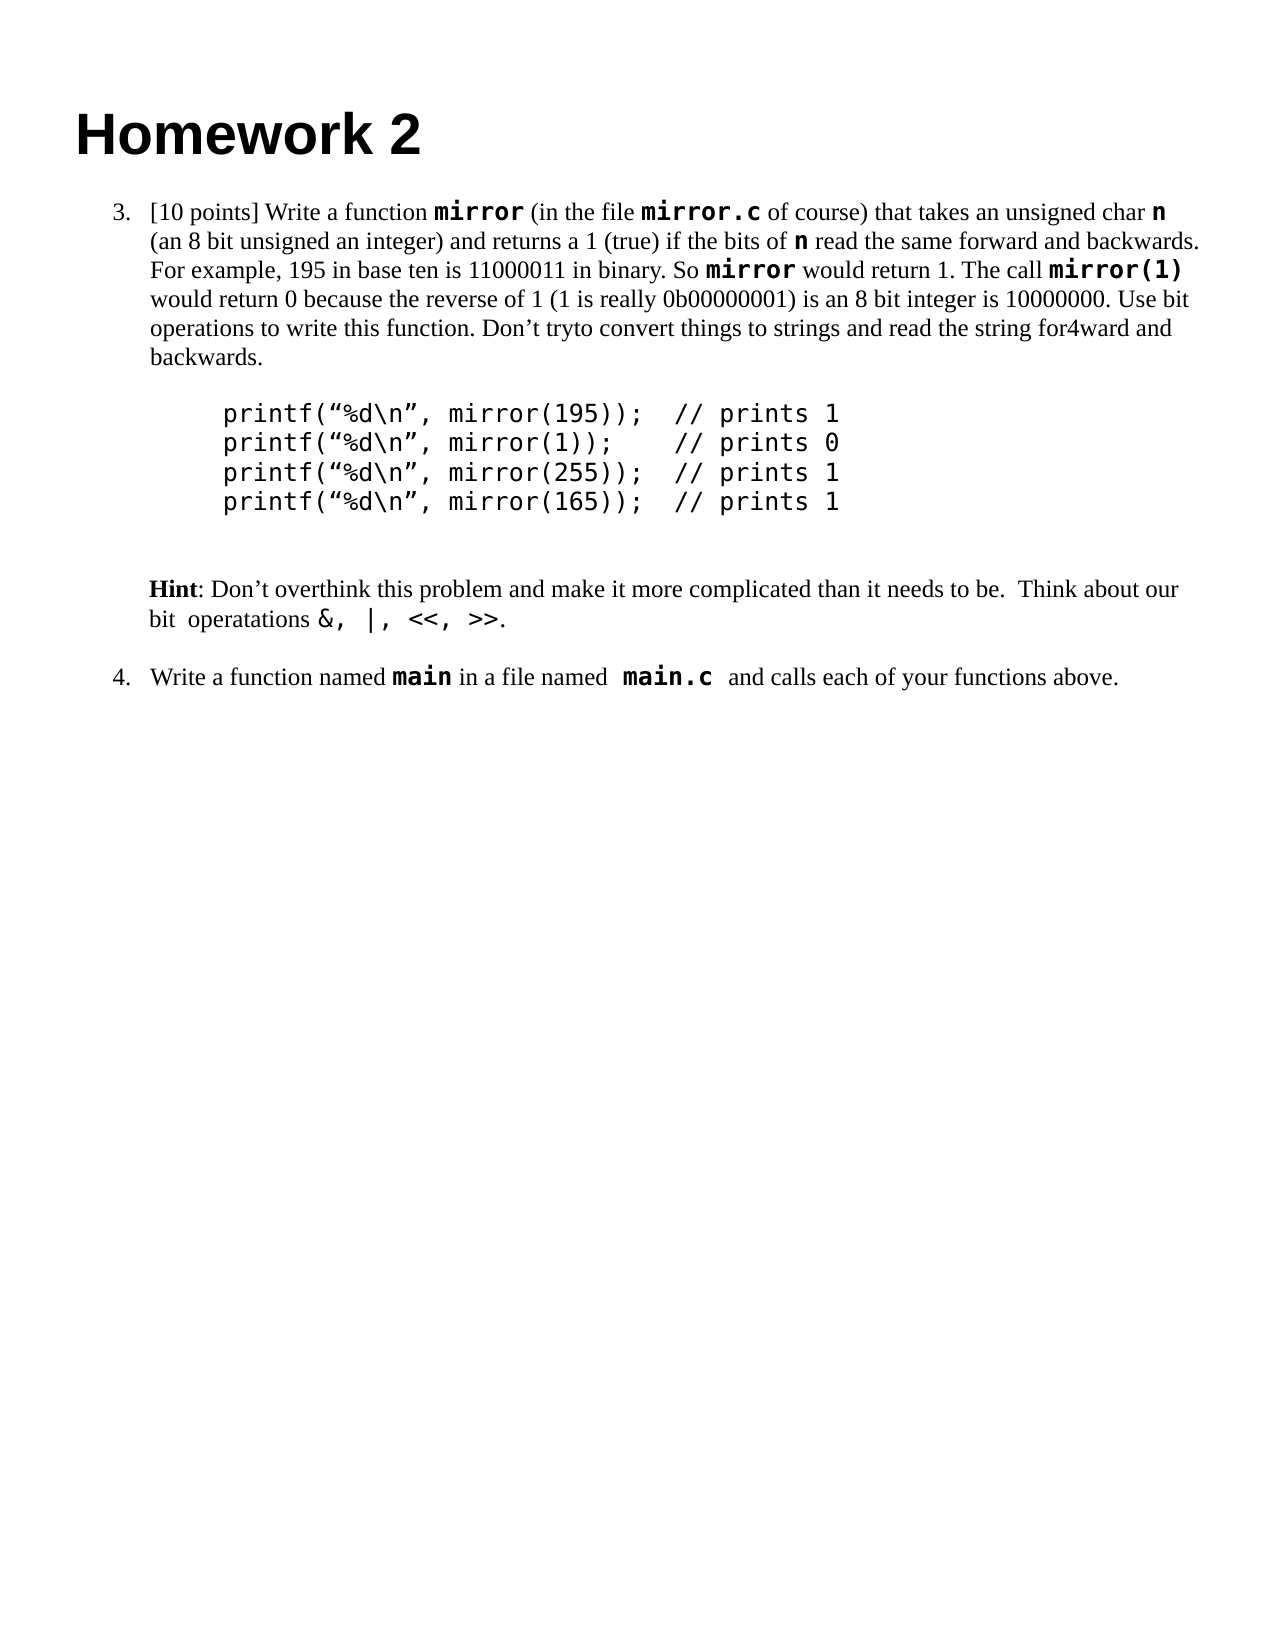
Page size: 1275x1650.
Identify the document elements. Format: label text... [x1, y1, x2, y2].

list Write a function named main in a file named main.c and calls each of your functions above. [112, 662, 1200, 691]
text printf(“%d\n”, mirror(255)); // prints 1 [75, 458, 1200, 487]
text printf(“%d\n”, mirror(165)); // prints 1 [75, 487, 1200, 516]
list [10 points] Write a function mirror (in the file mirror.c of course) that takes an unsigned char n (an 8 bit unsigned an integer) and returns a 1 (true) if the bits of n read the same forward and backwards. For example, 195 in base ten is 11000011 in binary. So mirror would return 1. The call mirror(1) would return 0 because the reverse of 1 (1 is really 0b00000001) is an 8 bit integer is 10000000. Use bit operations to write this function. Don’t tryto convert things to strings and read the string for4ward and backwards. [112, 197, 1200, 371]
text printf(“%d\n”, mirror(1)); // prints 0 [75, 428, 1200, 458]
text Hint: Don’t overthink this problem and make it more complicated than it needs to be. Think about our bit operatations &, |, <<, >>. [75, 574, 1200, 633]
text printf(“%d\n”, mirror(195)); // prints 1 [75, 399, 1200, 428]
